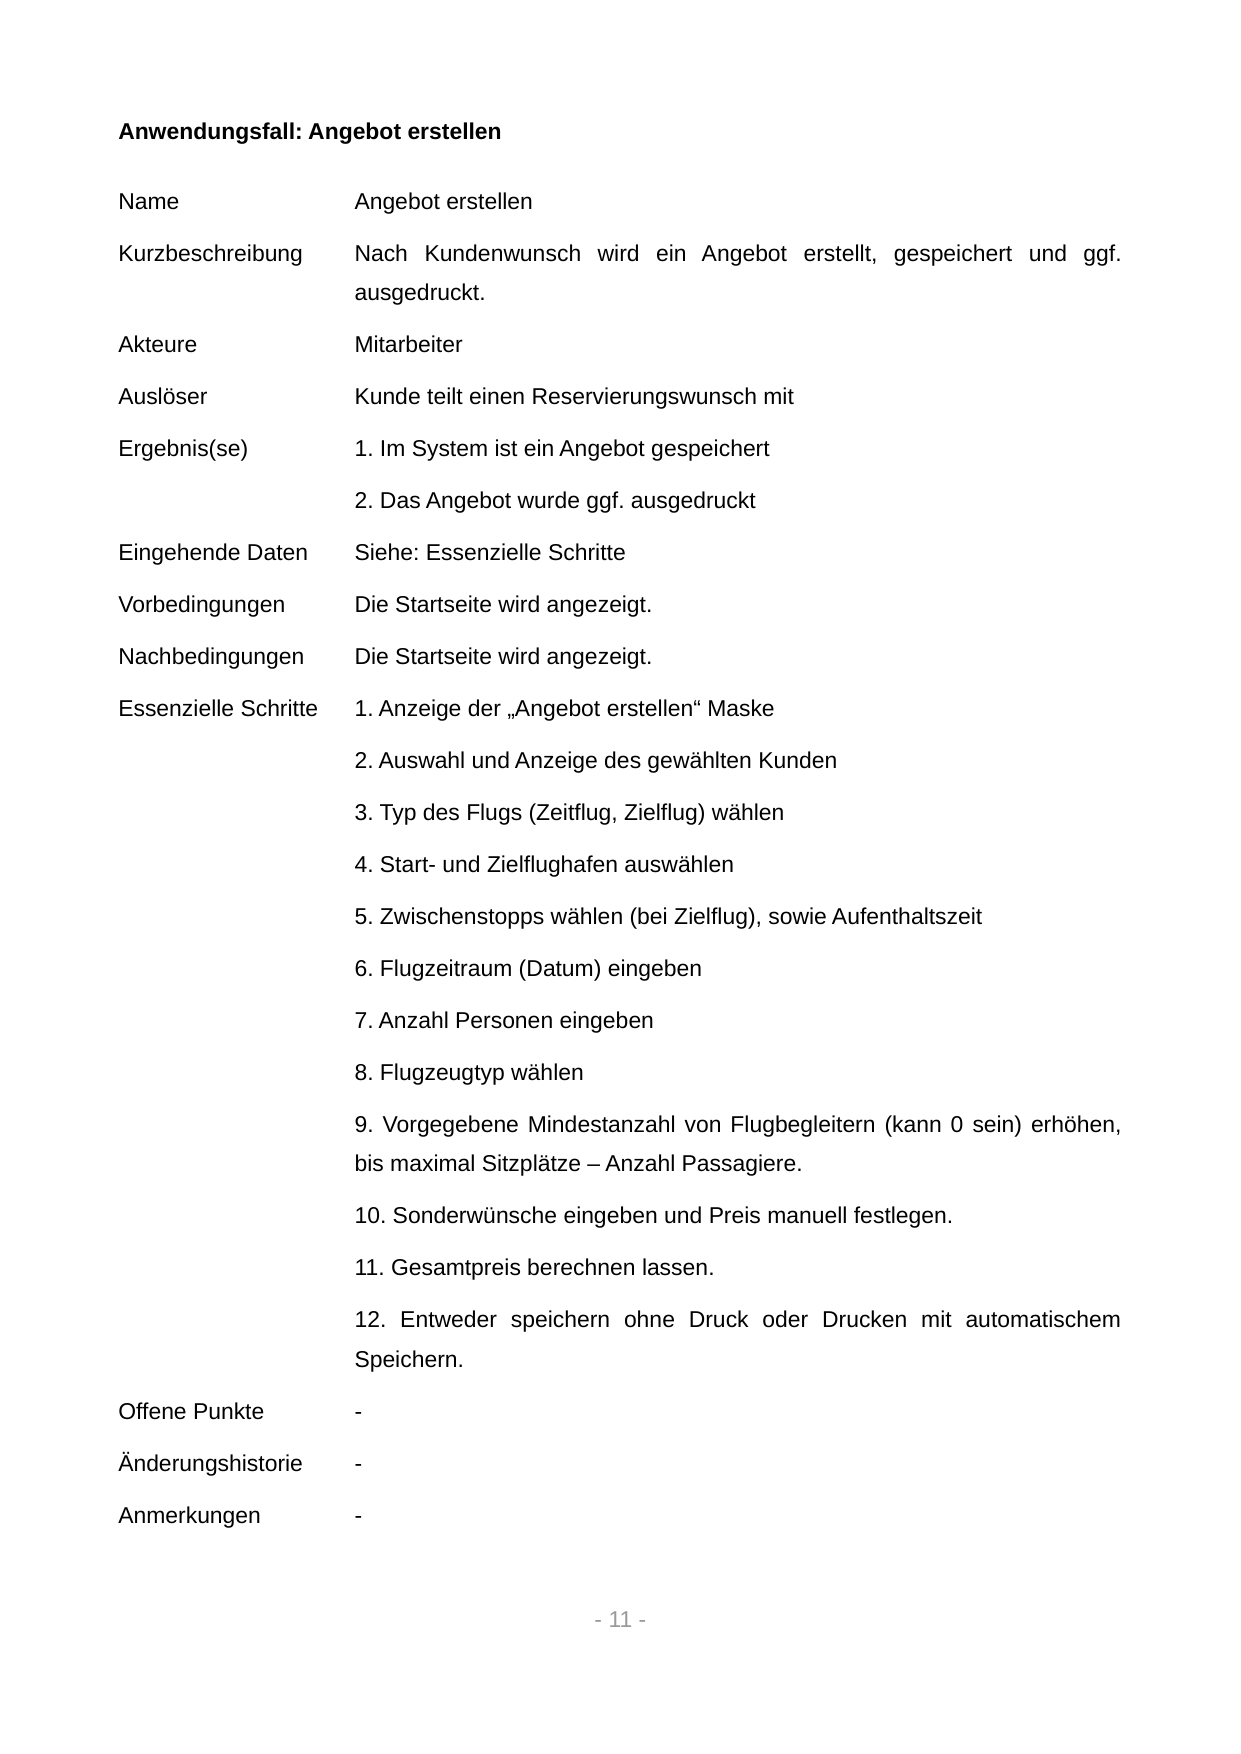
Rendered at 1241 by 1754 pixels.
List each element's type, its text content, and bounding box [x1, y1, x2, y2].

text 7. Anzahl Personen eingeben [118, 1007, 1122, 1033]
text Vorbedingungen Die Startseite wird angezeigt. [118, 591, 1122, 617]
text 6. Flugzeitraum (Datum) eingeben [118, 955, 1122, 981]
text 5. Zwischenstopps wählen (bei Zielflug), sowie Aufenthaltszeit [118, 903, 1122, 929]
text 11. Gesamtpreis berechnen lassen. [118, 1254, 1122, 1281]
text 12. Entweder speichern ohne Druck oder Drucken mit automatischem Speichern. [118, 1306, 1122, 1372]
text Kurzbeschreibung Nach Kundenwunsch wird ein Angebot erstellt, gespeichert und ggf. ausgedruckt. [118, 240, 1122, 306]
text Änderungshistorie - [118, 1450, 1122, 1476]
text 9. Vorgegebene Mindestanzahl von Flugbegleitern (kann 0 sein) erhöhen, bis maximal Sitzplätze – Anzahl Passagiere. [118, 1111, 1122, 1177]
text 4. Start- und Zielflughafen auswählen [118, 851, 1122, 877]
text Name Angebot erstellen [118, 188, 1122, 214]
text 2. Das Angebot wurde ggf. ausgedruckt [118, 487, 1122, 513]
text 8. Flugzeugtyp wählen [118, 1059, 1122, 1085]
text 3. Typ des Flugs (Zeitflug, Zielflug) wählen [118, 799, 1122, 825]
text 2. Auswahl und Anzeige des gewählten Kunden [118, 747, 1122, 773]
text Essenzielle Schritte 1. Anzeige der „Angebot erstellen“ Maske [118, 695, 1122, 721]
text Ergebnis(se) 1. Im System ist ein Angebot gespeichert [118, 435, 1122, 461]
text Offene Punkte - [118, 1398, 1122, 1424]
text Anmerkungen - [118, 1502, 1122, 1528]
text Akteure Mitarbeiter [118, 331, 1122, 357]
subtitle Anwendungsfall: Angebot erstellen [118, 118, 1122, 144]
text 10. Sonderwünsche eingeben und Preis manuell festlegen. [118, 1202, 1122, 1229]
text Nachbedingungen Die Startseite wird angezeigt. [118, 643, 1122, 669]
text Auslöser Kunde teilt einen Reservierungswunsch mit [118, 383, 1122, 409]
text Eingehende Daten Siehe: Essenzielle Schritte [118, 539, 1122, 565]
